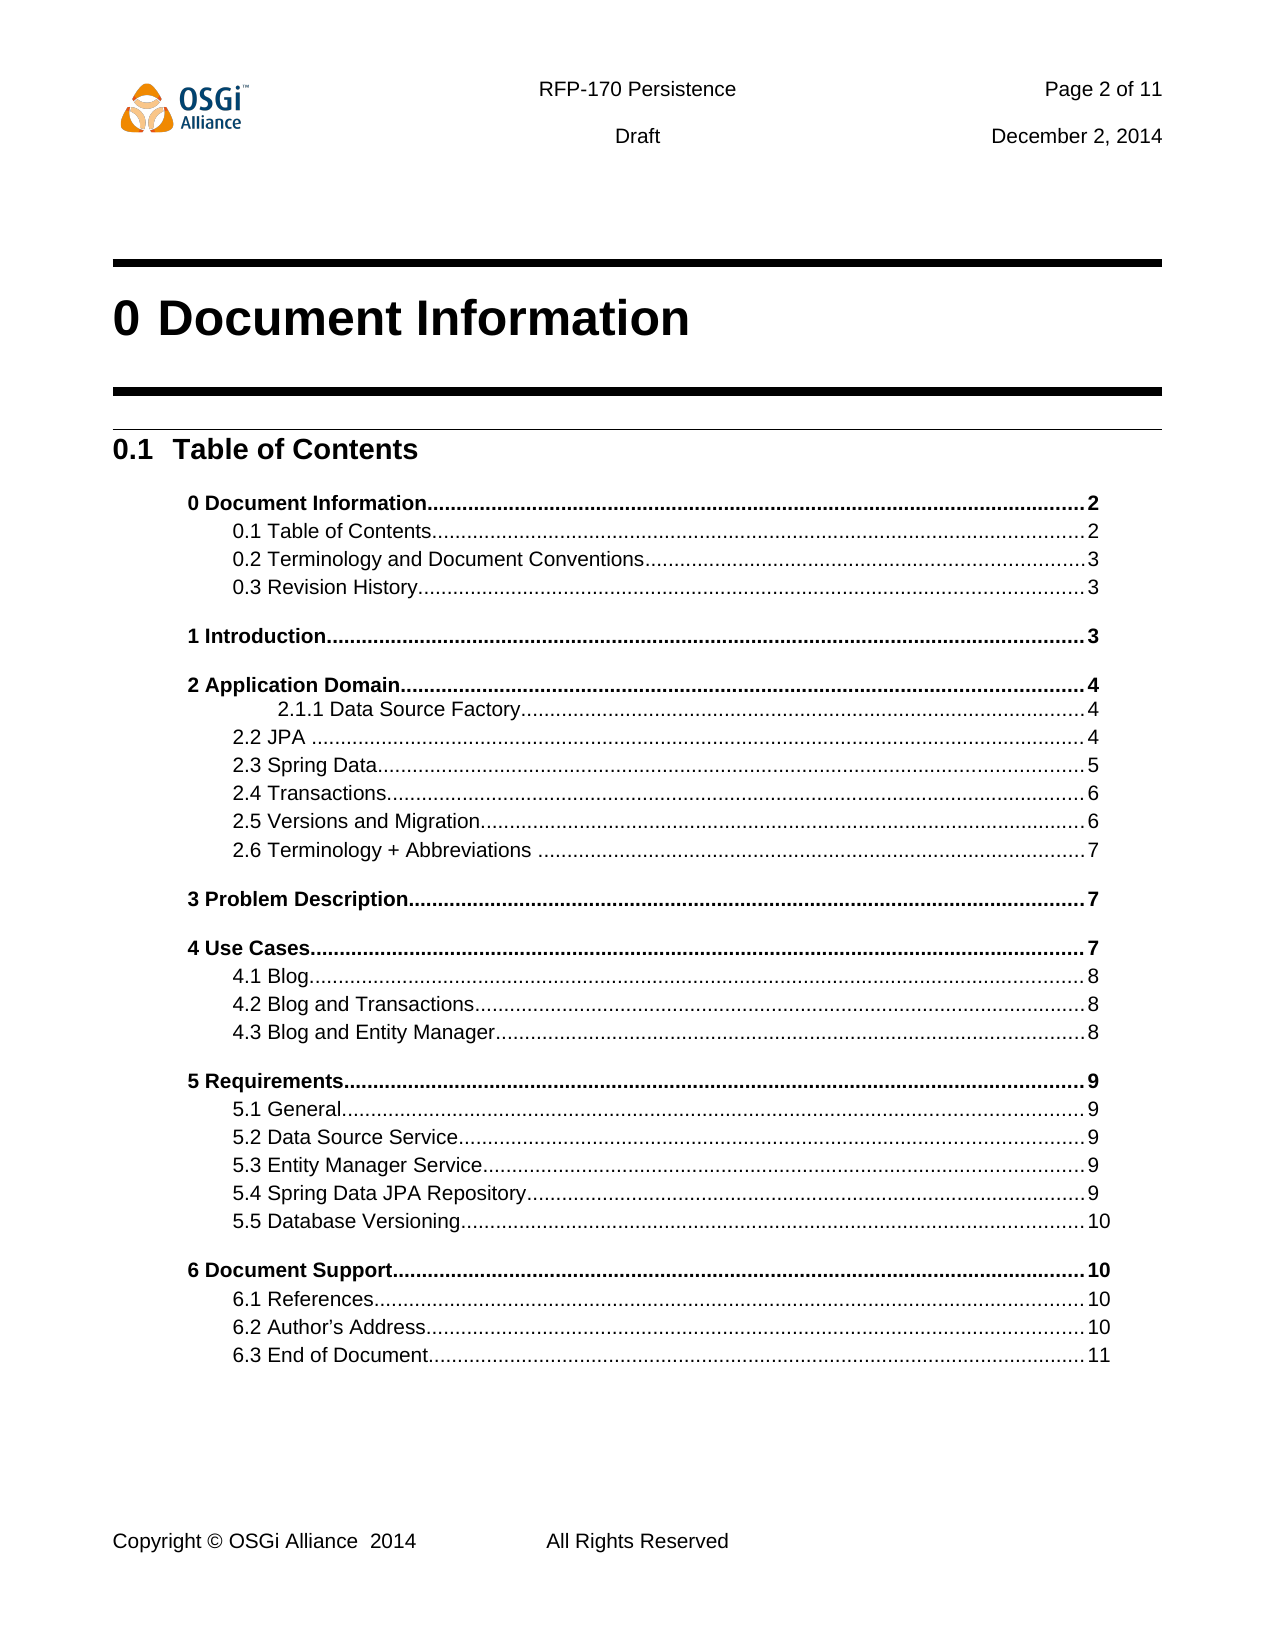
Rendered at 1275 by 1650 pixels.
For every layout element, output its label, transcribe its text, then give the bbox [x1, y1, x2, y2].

text 4.2 Blog and Transactions 8 [232, 992, 1162, 1016]
text 2.5 Versions and Migration 6 [232, 809, 1162, 833]
text 1 Introduction 3 [187, 624, 1162, 648]
text 4.3 Blog and Entity Manager 8 [232, 1020, 1162, 1044]
text 5.2 Data Source Service 9 [232, 1125, 1162, 1149]
text 0 Document Information 2 [187, 491, 1162, 514]
text 6.3 End of Document 11 [232, 1343, 1162, 1367]
subtitle Table of Contents [112, 430, 1162, 466]
text 2 Application Domain 4 [187, 673, 1162, 697]
text 6 Document Support 10 [187, 1258, 1162, 1282]
text 5 Requirements 9 [187, 1069, 1162, 1093]
text 0.2 Terminology and Document Conventions 3 [232, 547, 1162, 571]
text 2.3 Spring Data 5 [232, 753, 1162, 777]
text 3 Problem Description 7 [187, 886, 1162, 910]
text 6.2 Author’s Address 10 [232, 1314, 1162, 1338]
text 6.1 References 10 [232, 1286, 1162, 1310]
text 2.1.1 Data Source Factory 4 [277, 697, 1162, 721]
text 2.2 JPA 4 [232, 725, 1162, 749]
text 5.5 Database Versioning 10 [232, 1209, 1162, 1233]
text 4 Use Cases 7 [187, 935, 1162, 959]
text 5.3 Entity Manager Service 9 [232, 1153, 1162, 1177]
picture [113, 76, 257, 140]
text 5.1 General 9 [232, 1097, 1162, 1121]
text 5.4 Spring Data JPA Repository 9 [232, 1181, 1162, 1205]
subtitle Document Information [112, 260, 1162, 396]
text 2.6 Terminology + Abbreviations 7 [232, 837, 1162, 861]
text 0.3 Revision History 3 [232, 575, 1162, 599]
text 2.4 Transactions 6 [232, 781, 1162, 805]
text 4.1 Blog 8 [232, 963, 1162, 987]
text 0.1 Table of Contents 2 [232, 519, 1162, 543]
